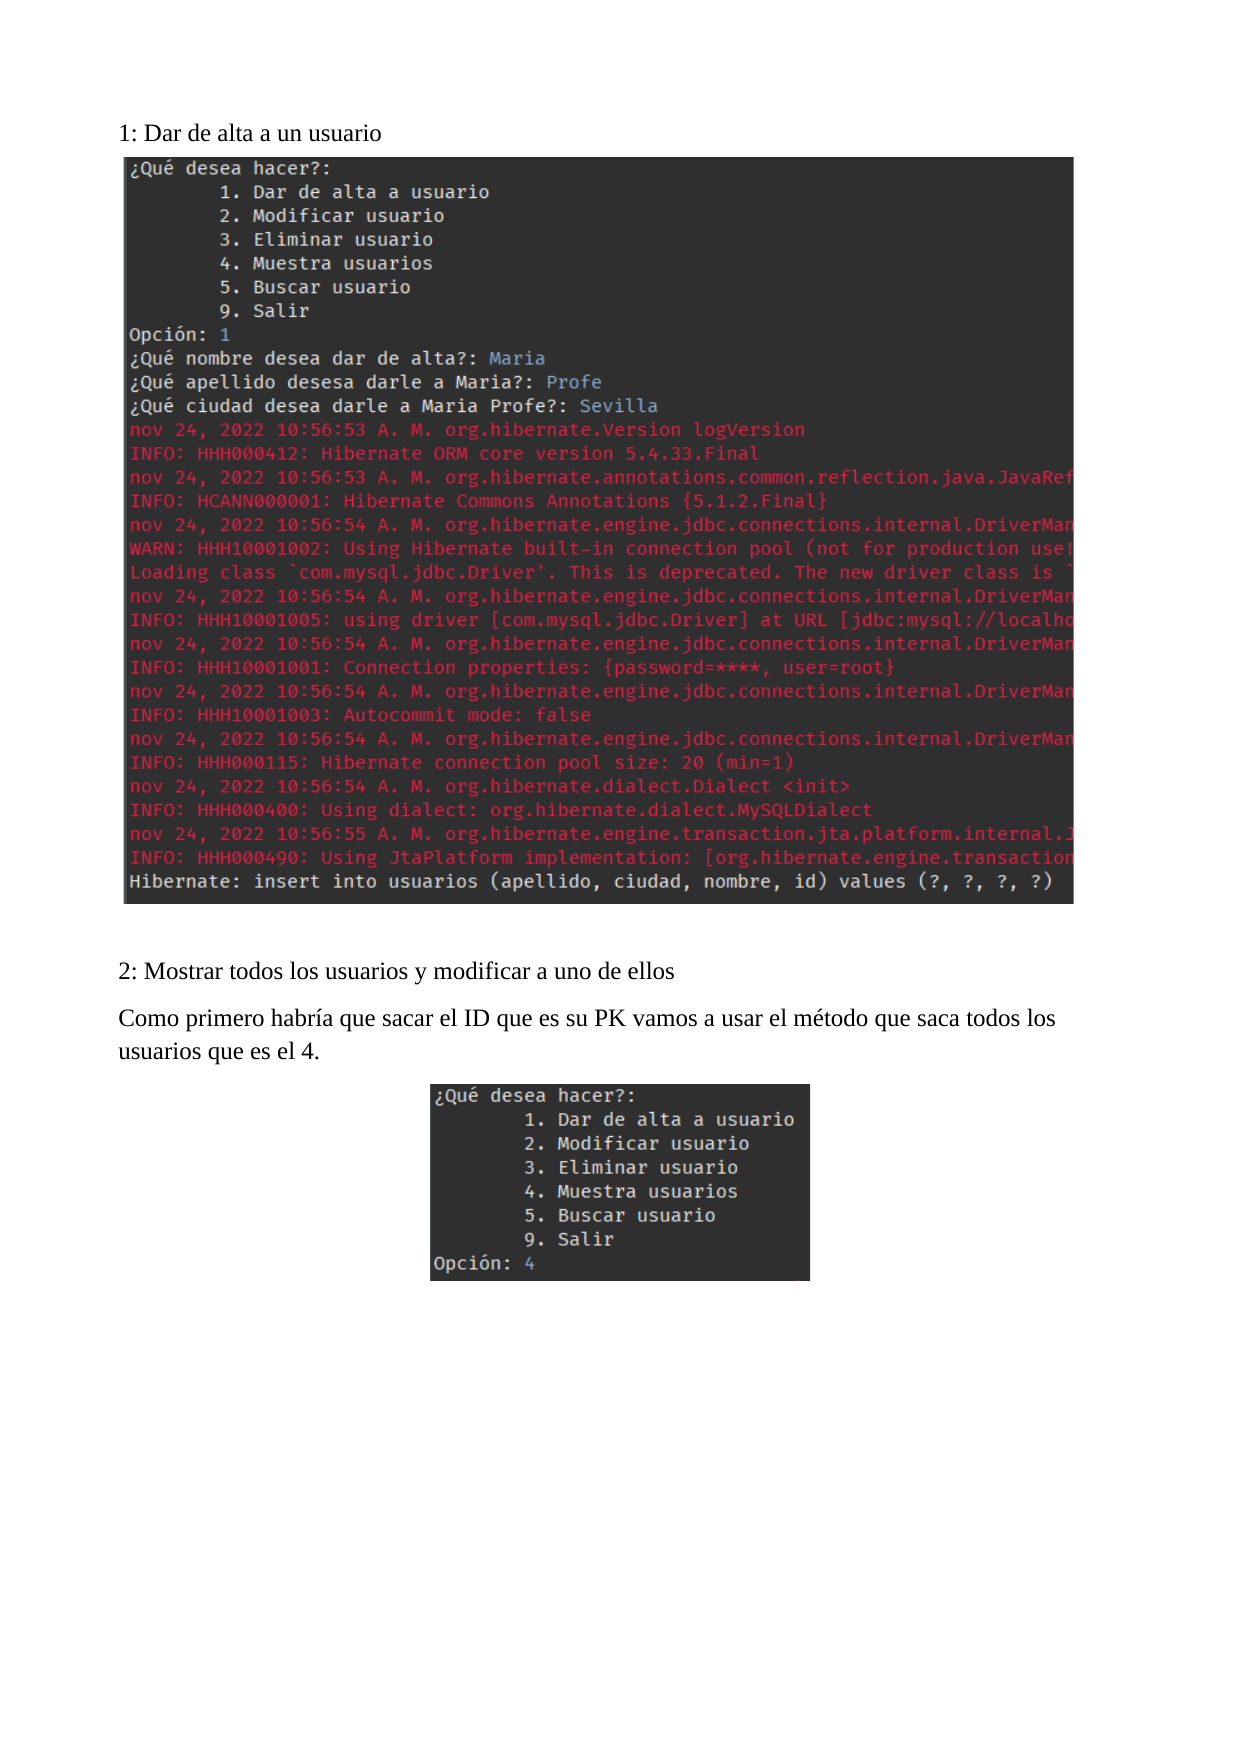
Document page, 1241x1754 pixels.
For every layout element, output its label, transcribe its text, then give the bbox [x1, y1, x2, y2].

text 1: Dar de alta a un usuario [118, 118, 1122, 147]
picture [430, 1084, 811, 1281]
picture [123, 157, 1074, 904]
text 2: Mostrar todos los usuarios y modificar a uno de ellos [118, 956, 1122, 984]
text Como primero habría que sacar el ID que es su PK vamos a usar el método que saca todos los usuarios que es el 4. [118, 1003, 1122, 1065]
